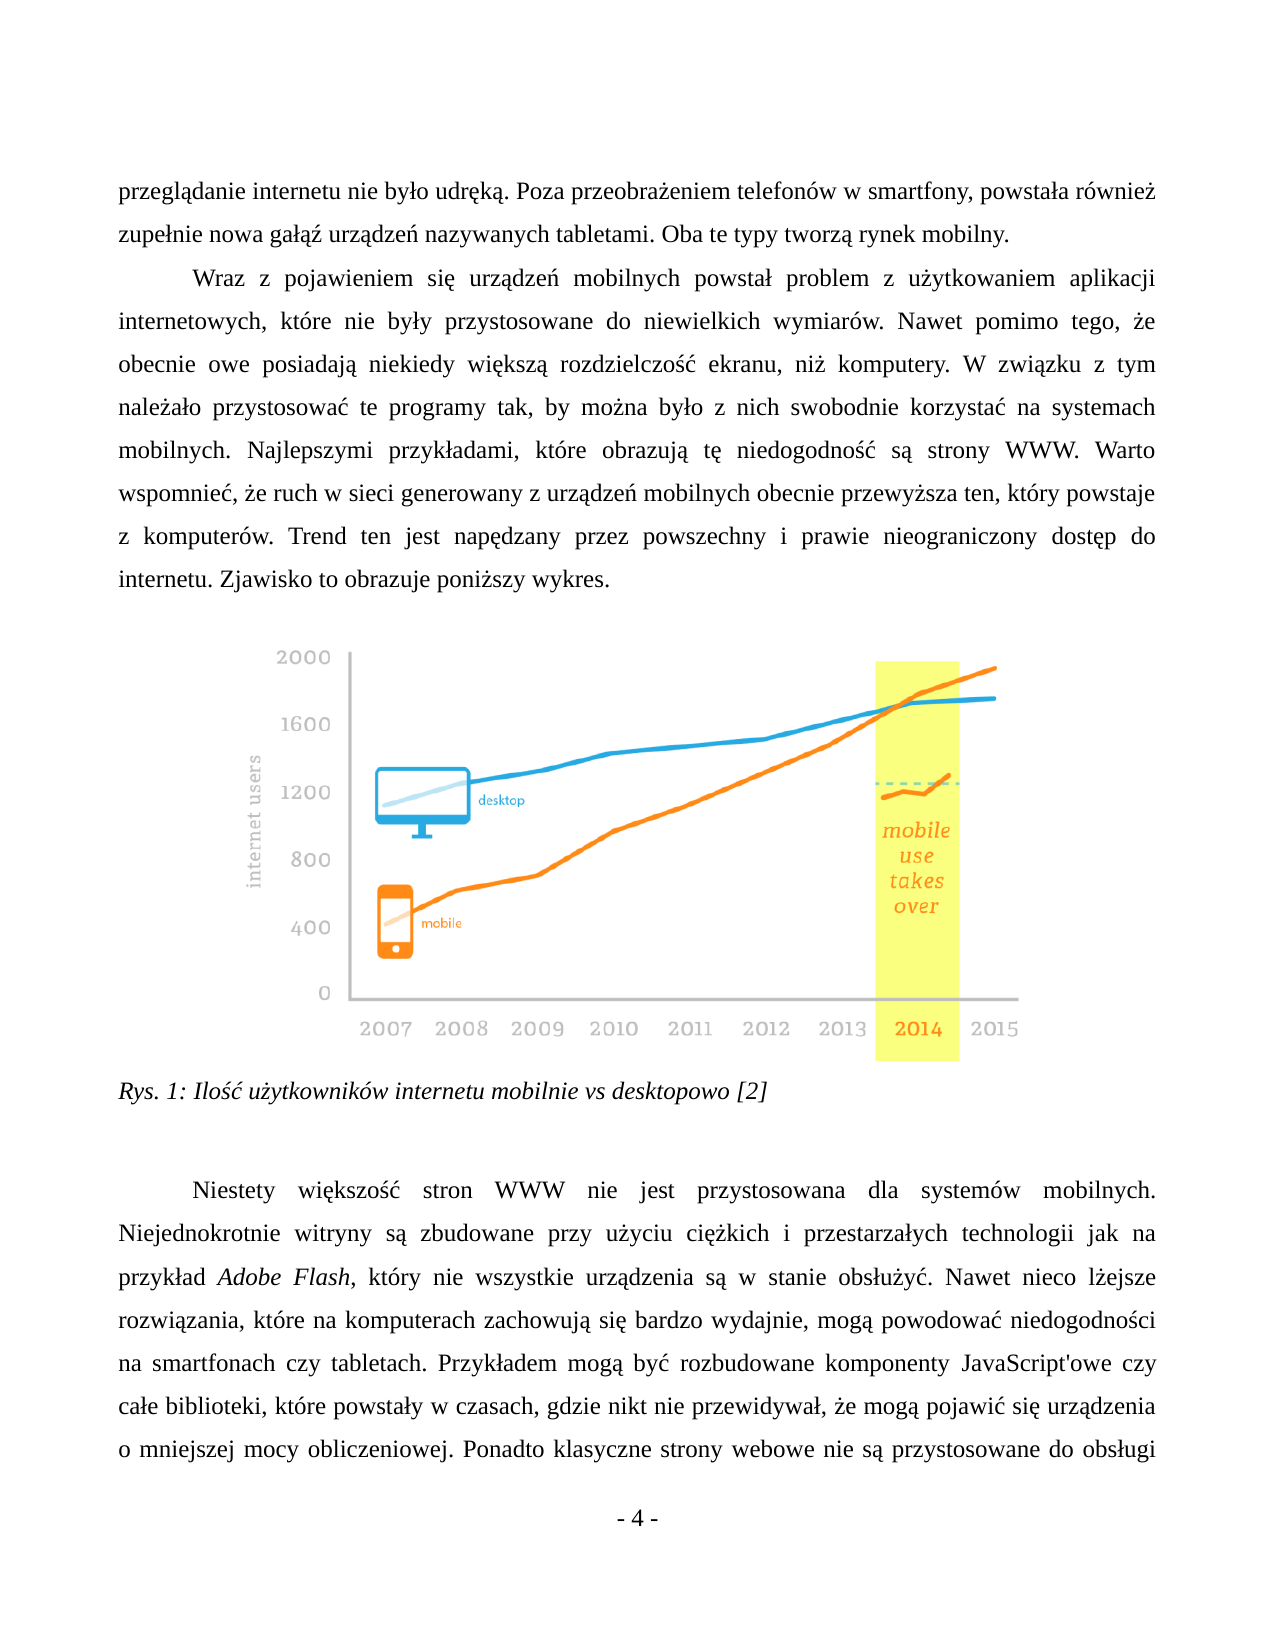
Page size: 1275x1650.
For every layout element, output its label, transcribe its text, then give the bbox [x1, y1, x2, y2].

picture [185, 620, 1079, 1077]
table_header [124, 1084, 130, 1091]
text Niestety większość stron WWW nie jest przystosowana dla systemów mobilnych. Niejednokrotnie witryny są zbudowane przy użyciu ciężkich i przestarzałych technologii jak na przykład Adobe Flash, który nie wszystkie urządzenia są w stanie obsłużyć. Nawet nieco lżejsze rozwiązania, które na komputerach zachowują się bardzo wydajnie, mogą powodować niedogodności na smartfonach czy tabletach. Przykładem mogą być rozbudowane komponenty JavaScript'owe czy całe biblioteki, które powstały w czasach, gdzie nikt nie przewidywał, że mogą pojawić się urządzenia o mniejszej mocy obliczeniowej. Ponadto klasyczne strony webowe nie są przystosowane do obsługi [118, 1175, 1157, 1463]
table_header [118, 608, 1157, 1132]
text przeglądanie internetu nie było udręką. Poza przeobrażeniem telefonów w smartfony, powstała również zupełnie nowa gałąź urządzeń nazywanych tabletami. Oba te typy tworzą rynek mobilny. [118, 176, 1157, 248]
text Wraz z pojawieniem się urządzeń mobilnych powstał problem z użytkowaniem aplikacji internetowych, które nie były przystosowane do niewielkich wymiarów. Nawet pomimo tego, że obecnie owe posiadają niekiedy większą rozdzielczość ekranu, niż komputery. W związku z tym należało przystosować te programy tak, by można było z nich swobodnie korzystać na systemach mobilnych. Najlepszymi przykładami, które obrazują tę niedogodność są strony WWW. Warto wspomnieć, że ruch w sieci generowany z urządzeń mobilnych obecnie przewyższa ten, który powstaje z komputerów. Trend ten jest napędzany przez powszechny i prawie nieograniczony dostęp do internetu. Zjawisko to obrazuje poniższy wykres. [118, 263, 1157, 593]
